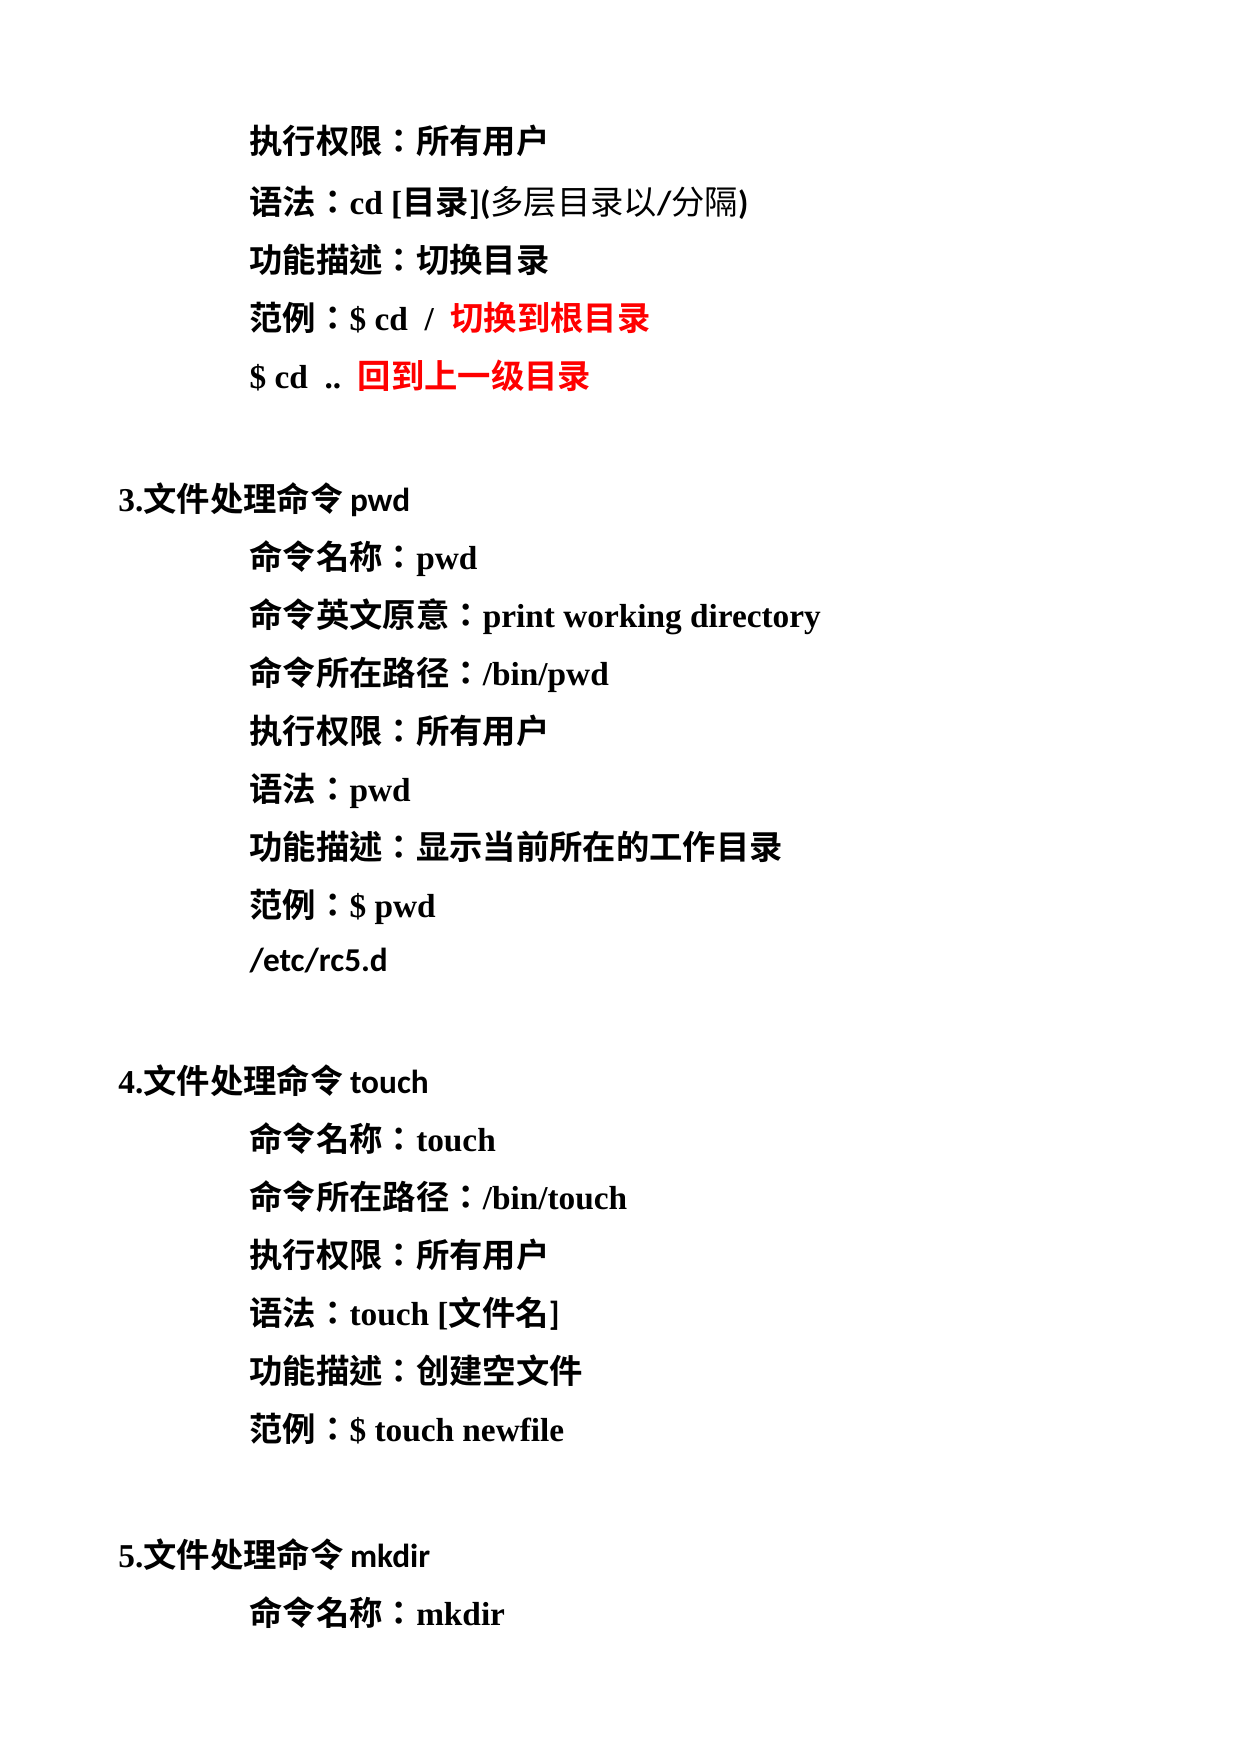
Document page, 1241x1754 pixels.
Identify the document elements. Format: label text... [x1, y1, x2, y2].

text 命令所在路径：/bin/touch [249, 1174, 1122, 1219]
text 执行权限：所有用户 [249, 118, 1122, 163]
text $ cd .. 回到上一级目录 [249, 353, 1122, 398]
subtitle 5.文件处理命令mkdir [118, 1529, 1122, 1577]
text 功能描述：切换目录 [249, 237, 1122, 282]
text 命令所在路径：/bin/pwd [249, 650, 1122, 695]
text 语法：touch [文件名] [249, 1290, 1122, 1335]
text 功能描述：创建空文件 [249, 1348, 1122, 1393]
text 执行权限：所有用户 [249, 708, 1122, 753]
text 范例：$ pwd [249, 882, 1122, 927]
text 命令英文原意：print working directory [249, 592, 1122, 637]
text 语法：cd [目录](多层目录以/分隔) [249, 176, 1122, 224]
text 功能描述：显示当前所在的工作目录 [249, 824, 1122, 869]
text 语法：pwd [249, 766, 1122, 811]
text 命令名称：touch [249, 1116, 1122, 1161]
text /etc/rc5.d [249, 939, 1122, 980]
text 执行权限：所有用户 [249, 1232, 1122, 1277]
subtitle 3.文件处理命令pwd [118, 476, 1122, 522]
text 范例：$ touch newfile [249, 1406, 1122, 1451]
text 命令名称：mkdir [249, 1590, 1122, 1635]
text 范例：$ cd / 切换到根目录 [249, 295, 1122, 340]
text 命令名称：pwd [249, 534, 1122, 579]
subtitle 4.文件处理命令touch [118, 1058, 1122, 1103]
